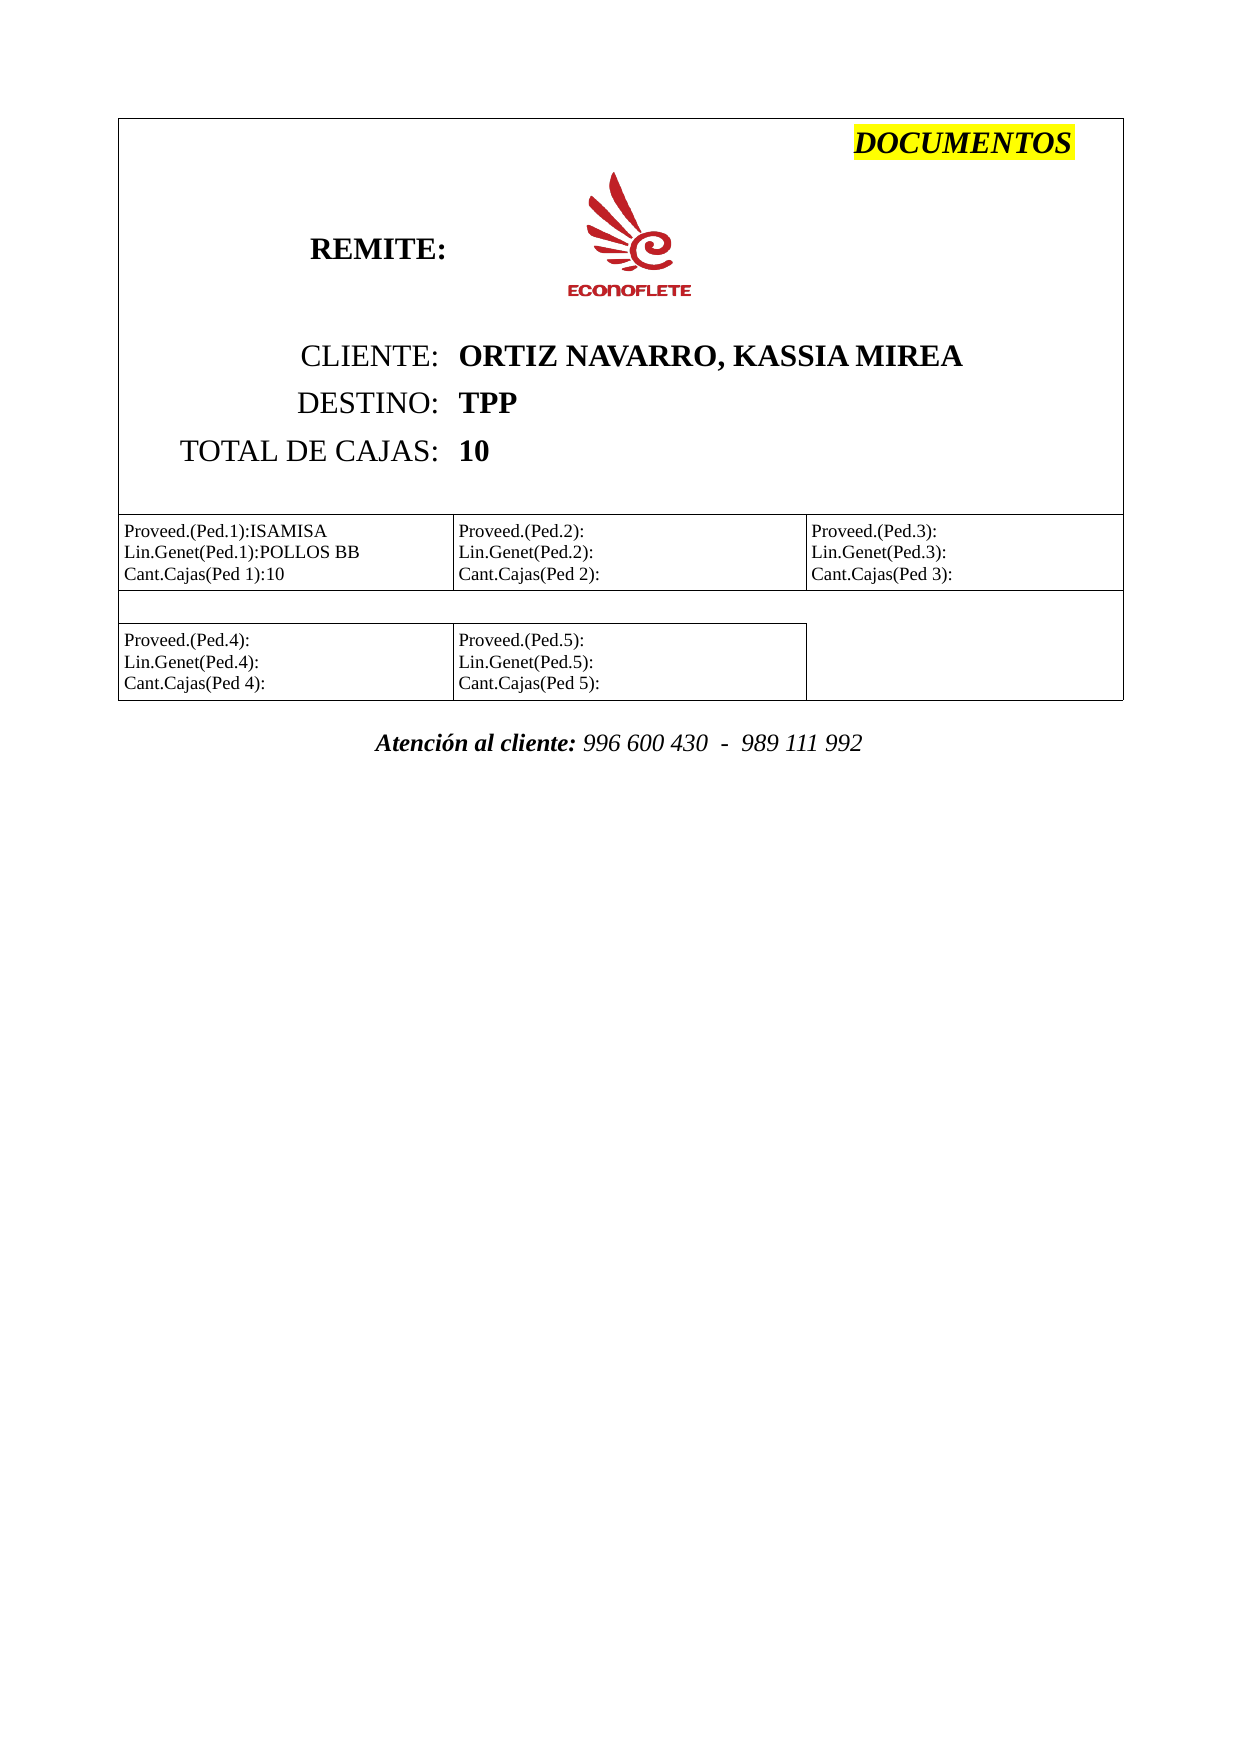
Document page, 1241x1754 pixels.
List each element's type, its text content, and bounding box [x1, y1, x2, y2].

table_cell Proveed.(Ped.1):ISAMISA Lin.Genet(Ped.1):POLLOS BB Cant.Cajas(Ped 1):10 [119, 515, 453, 590]
picture [552, 171, 707, 297]
table_cell [806, 591, 1123, 623]
text Atención al cliente: 996 600 430 - 989 111 992 [118, 728, 1122, 757]
table_cell Proveed.(Ped.2): Lin.Genet(Ped.2): Cant.Cajas(Ped 2): [454, 515, 806, 590]
table_cell [453, 474, 806, 514]
table_cell [119, 474, 453, 514]
table_cell [119, 591, 453, 623]
table_header DOCUMENTOS [806, 119, 1123, 166]
table_cell 10 [453, 426, 1123, 474]
table_cell [453, 166, 806, 332]
table_cell TPP [453, 379, 806, 426]
table_cell DESTINO: [119, 379, 453, 426]
table_cell [453, 591, 806, 623]
table_cell Proveed.(Ped.4): Lin.Genet(Ped.4): Cant.Cajas(Ped 4): [119, 624, 453, 699]
table_cell Proveed.(Ped.3): Lin.Genet(Ped.3): Cant.Cajas(Ped 3): [807, 515, 1123, 590]
table_cell [806, 166, 1123, 332]
table_cell CLIENTE: [119, 332, 453, 379]
table_cell REMITE: [119, 166, 453, 332]
table_header [453, 119, 806, 166]
table_cell [807, 623, 1123, 699]
table_cell [806, 474, 1123, 514]
table_cell ORTIZ NAVARRO, KASSIA MIREA [453, 332, 1123, 379]
table_header [119, 119, 453, 166]
table_cell [806, 379, 1123, 426]
table_cell TOTAL DE CAJAS: [119, 426, 453, 474]
table_cell Proveed.(Ped.5): Lin.Genet(Ped.5): Cant.Cajas(Ped 5): [454, 624, 806, 699]
